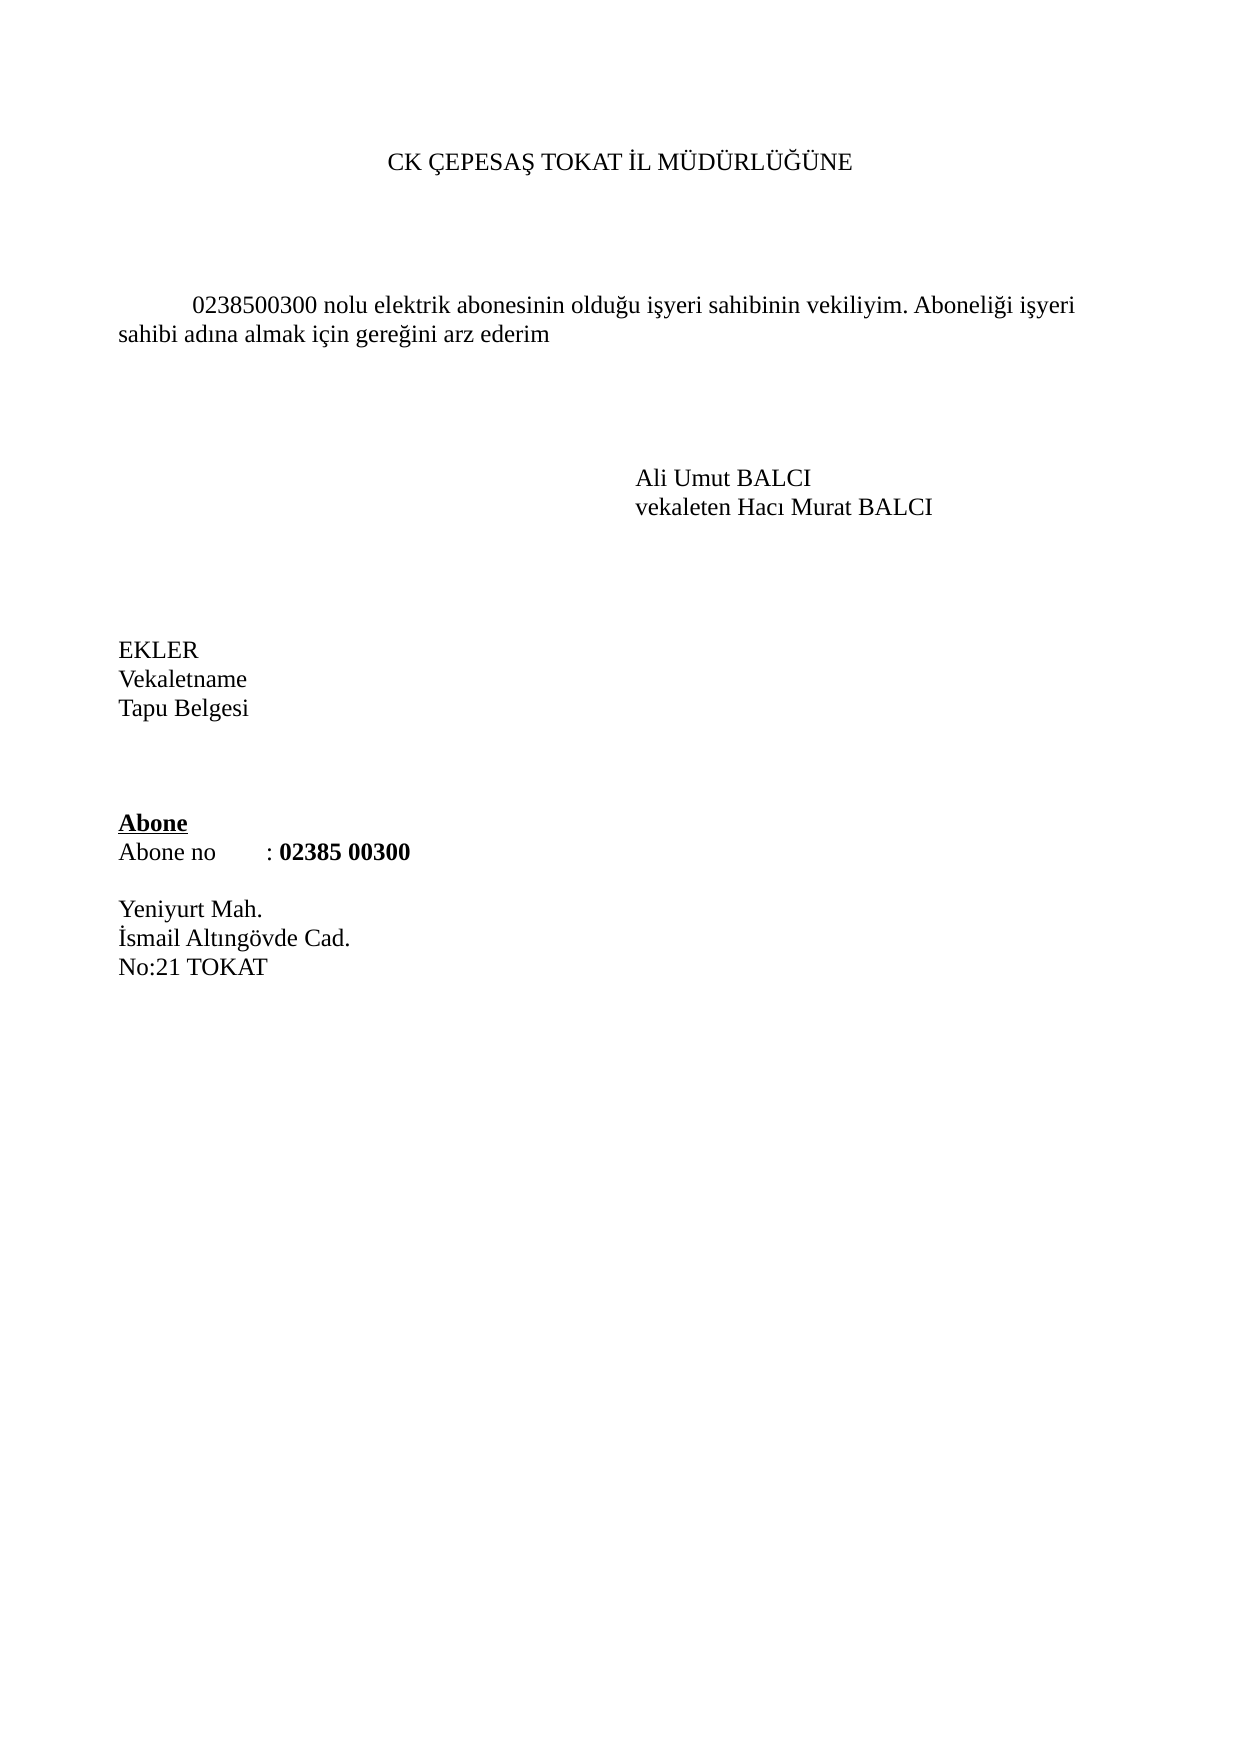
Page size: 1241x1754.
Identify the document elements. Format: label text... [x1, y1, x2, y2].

text Tapu Belgesi [118, 693, 1122, 722]
text Abone [118, 808, 1122, 837]
text 0238500300 nolu elektrik abonesinin olduğu işyeri sahibinin vekiliyim. Aboneliği işyeri sahibi adına almak için gereğini arz ederim [118, 291, 1122, 348]
text EKLER [118, 636, 1122, 664]
text İsmail Altıngövde Cad. [118, 923, 1122, 952]
text Abone no : 02385 00300 [118, 837, 1122, 866]
text No:21 TOKAT [118, 952, 1122, 981]
text Yeniyurt Mah. [118, 894, 1122, 923]
text Vekaletname [118, 664, 1122, 693]
text Ali Umut BALCI [118, 463, 1122, 492]
text vekaleten Hacı Murat BALCI [118, 492, 1122, 521]
text CK ÇEPESAŞ TOKAT İL MÜDÜRLÜĞÜNE [118, 147, 1122, 176]
